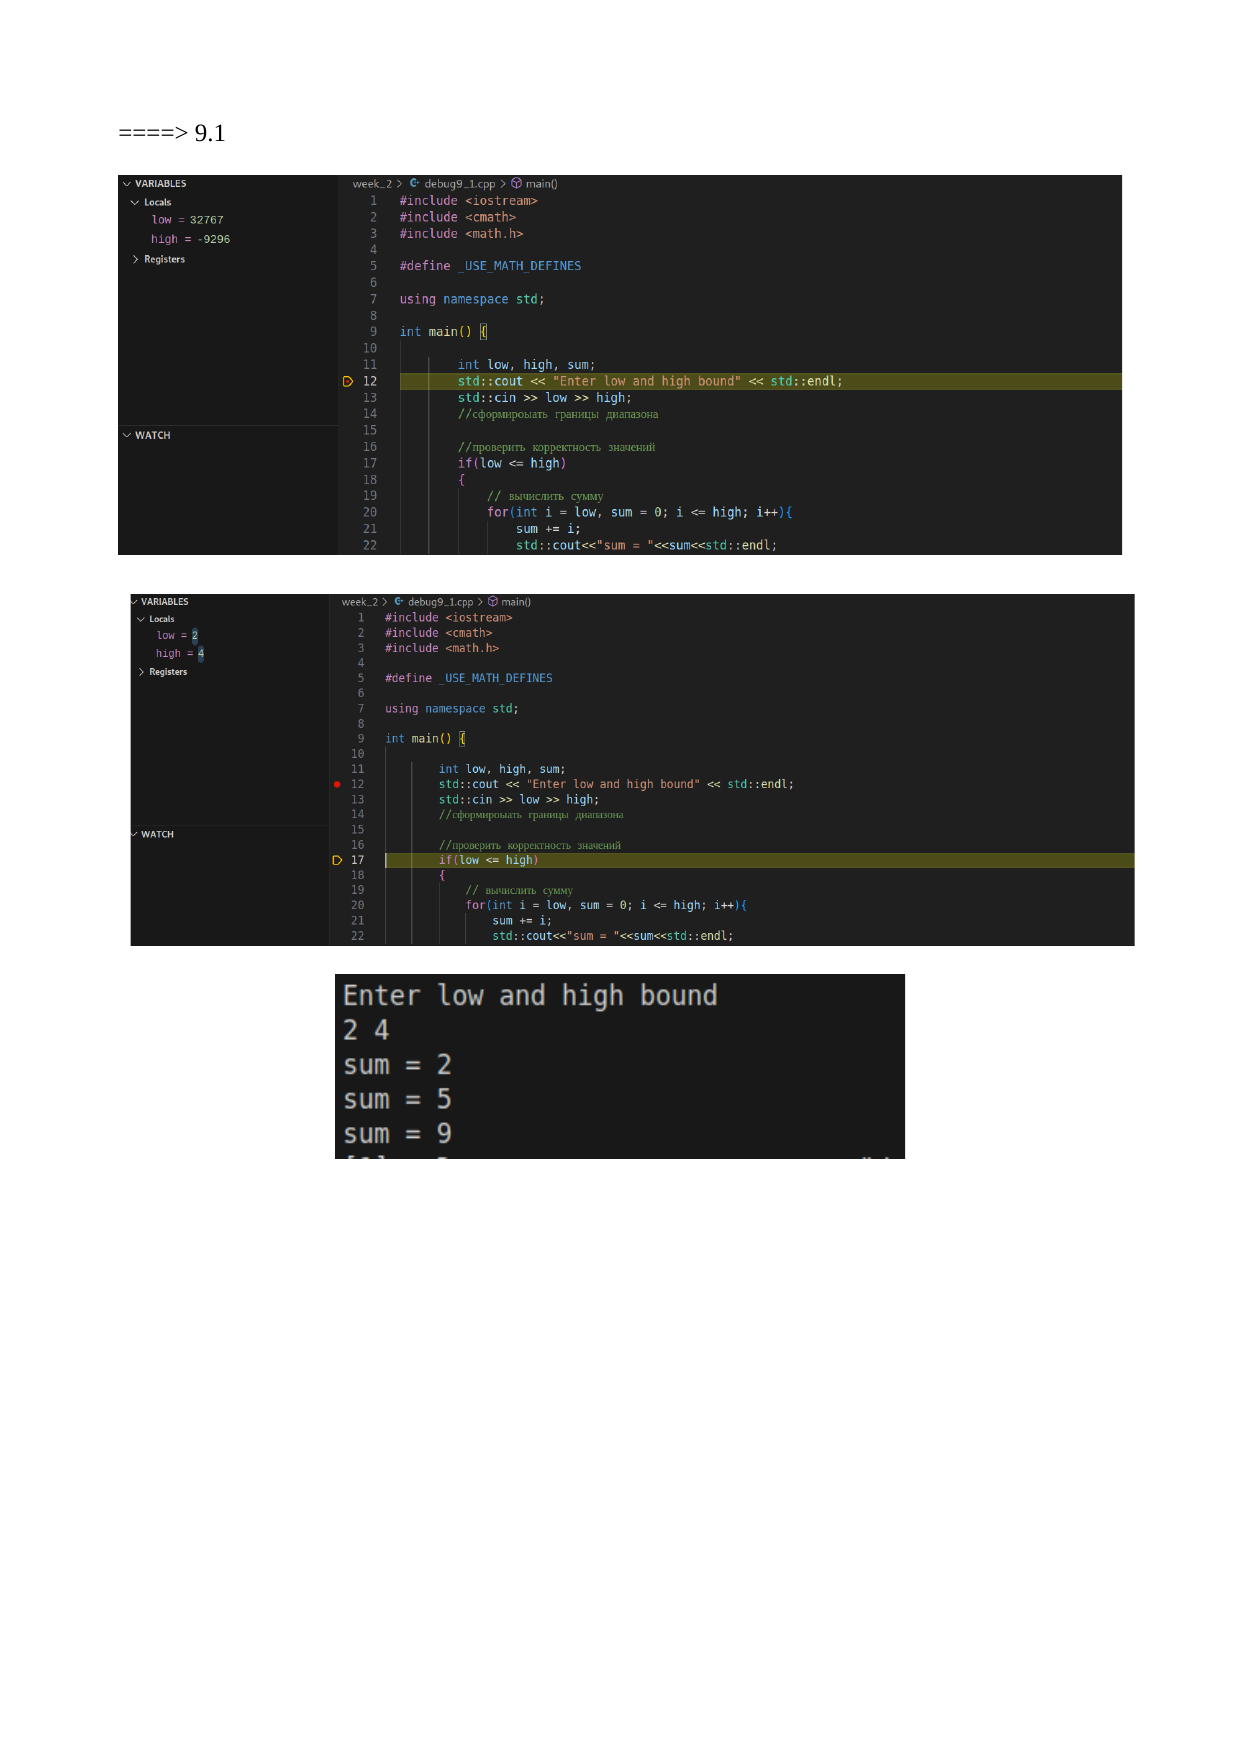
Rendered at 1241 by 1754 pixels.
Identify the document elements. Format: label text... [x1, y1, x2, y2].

picture [130, 594, 1135, 946]
picture [335, 974, 906, 1159]
picture [118, 175, 1123, 555]
text ====> 9.1 [118, 118, 1122, 147]
